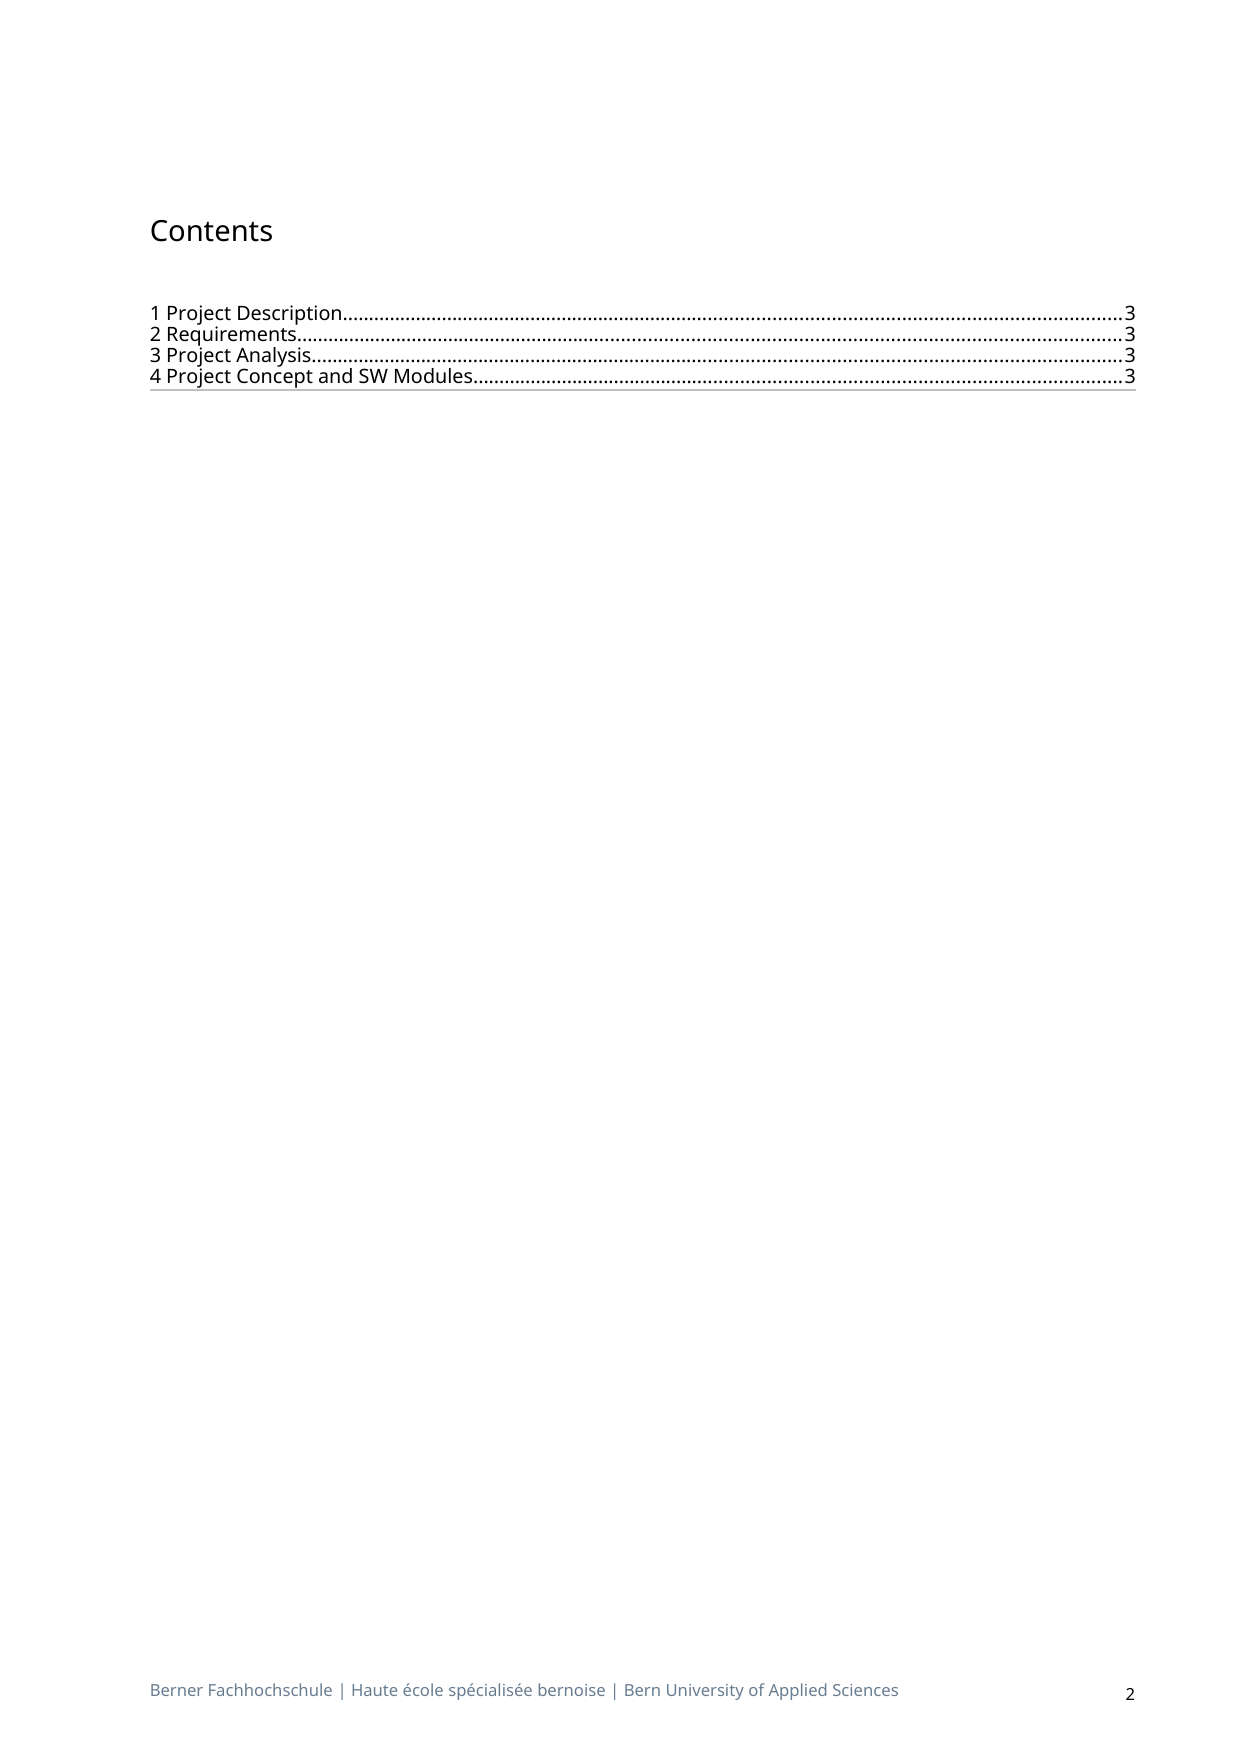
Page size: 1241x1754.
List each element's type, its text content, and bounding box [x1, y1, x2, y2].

text 3 Project Analysis 3 [149, 346, 1136, 366]
text 4 Project Concept and SW Modules 3 [149, 366, 1136, 391]
text 1 Project Description 3 [149, 304, 1136, 325]
text Contents [149, 210, 1136, 250]
text 2 Requirements 3 [149, 325, 1136, 346]
